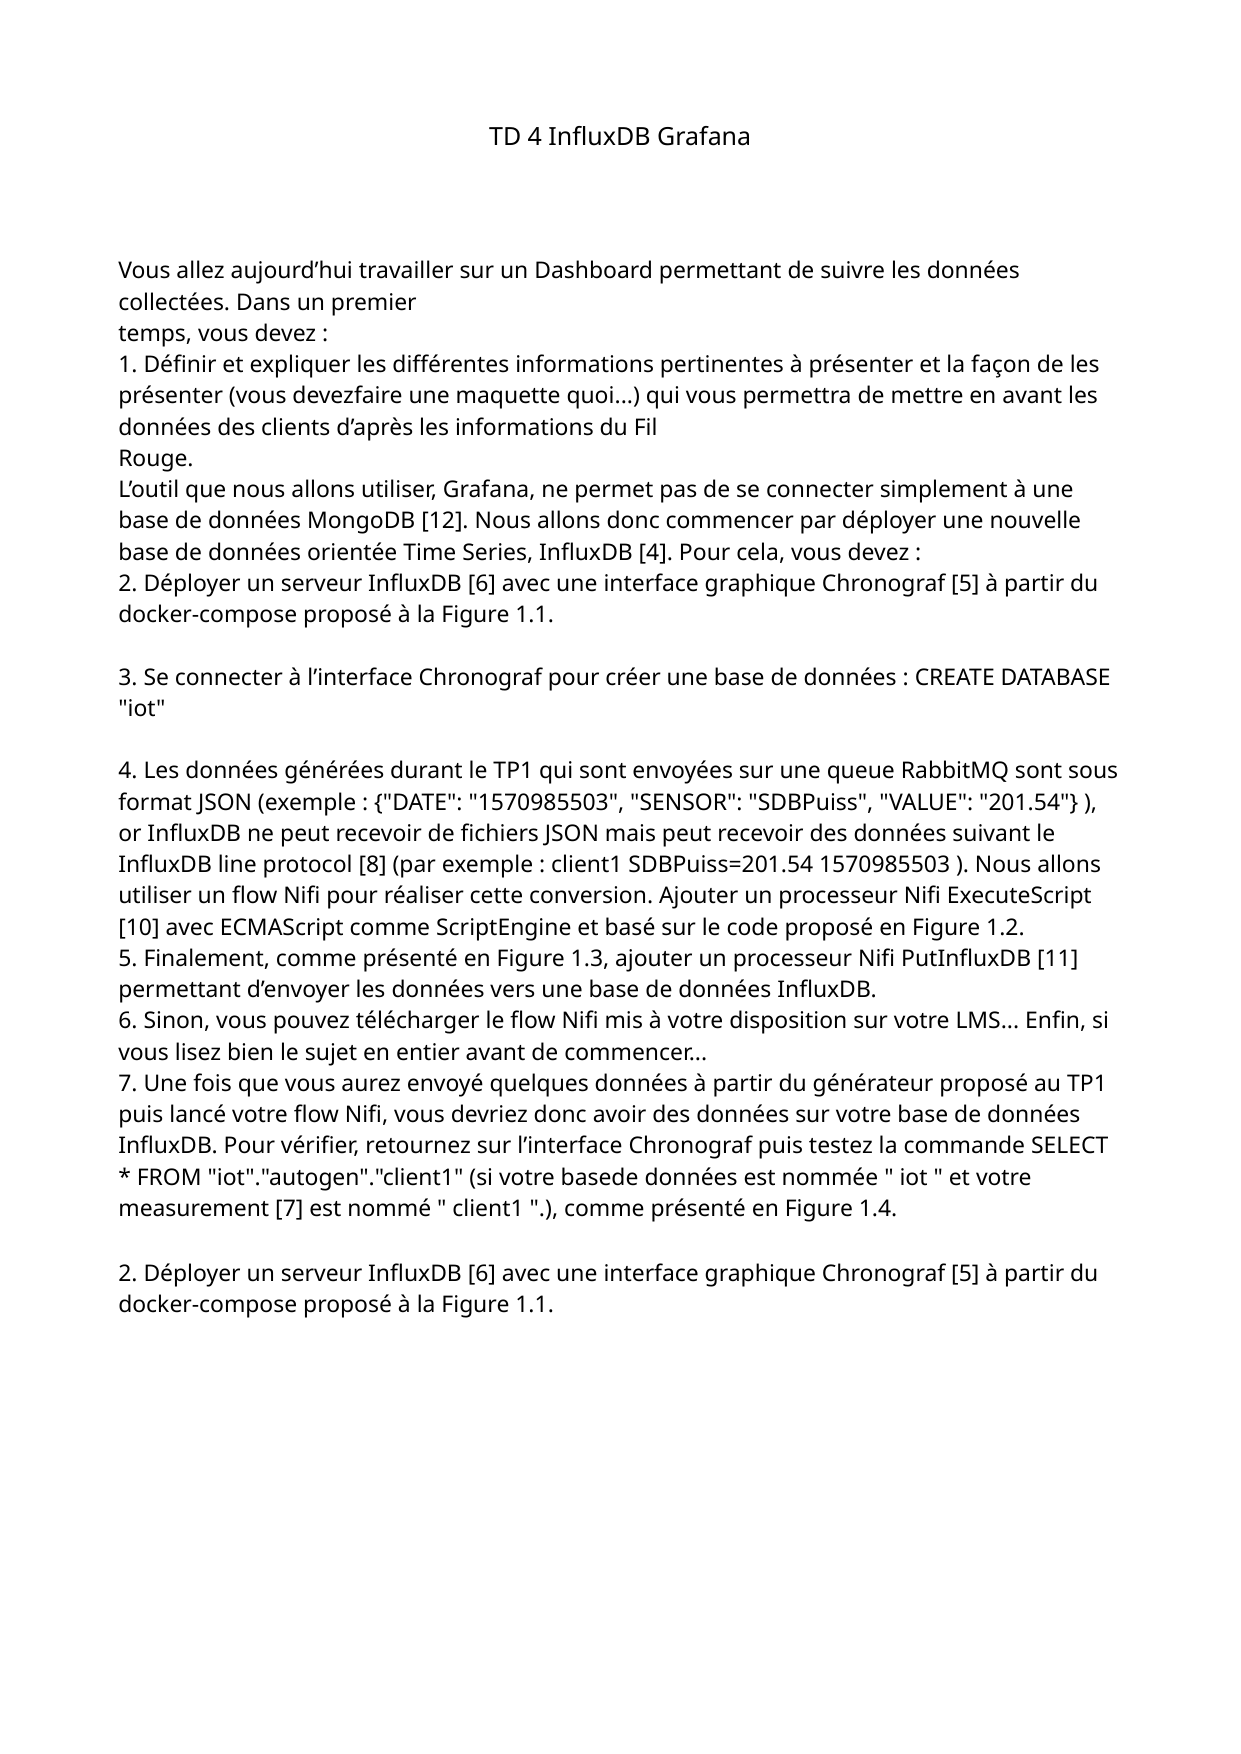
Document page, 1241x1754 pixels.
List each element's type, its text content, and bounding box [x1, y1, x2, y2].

text 7. Une fois que vous aurez envoyé quelques données à partir du générateur proposé au TP1 puis lancé votre flow Nifi, vous devriez donc avoir des données sur votre base de données InfluxDB. Pour vérifier, retournez sur l’interface Chronograf puis testez la commande SELECT * FROM "iot"."autogen"."client1" (si votre basede données est nommée " iot " et votre measurement [7] est nommé " client1 ".), comme présenté en Figure 1.4. [118, 1067, 1122, 1223]
text temps, vous devez : [118, 317, 1122, 348]
text Rouge. [118, 442, 1122, 473]
text 3. Se connecter à l’interface Chronograf pour créer une base de données : CREATE DATABASE "iot" [118, 661, 1122, 723]
text 5. Finalement, comme présenté en Figure 1.3, ajouter un processeur Nifi PutInfluxDB [11] permettant d’envoyer les données vers une base de données InfluxDB. [118, 942, 1122, 1004]
text 6. Sinon, vous pouvez télécharger le flow Nifi mis à votre disposition sur votre LMS... Enfin, si vous lisez bien le sujet en entier avant de commencer... [118, 1004, 1122, 1067]
text Vous allez aujourd’hui travailler sur un Dashboard permettant de suivre les données collectées. Dans un premier [118, 254, 1122, 317]
text L’outil que nous allons utiliser, Grafana, ne permet pas de se connecter simplement à une base de données MongoDB [12]. Nous allons donc commencer par déployer une nouvelle base de données orientée Time Series, InfluxDB [4]. Pour cela, vous devez : [118, 473, 1122, 567]
text TD 4 InfluxDB Grafana [118, 118, 1122, 152]
text 2. Déployer un serveur InfluxDB [6] avec une interface graphique Chronograf [5] à partir du docker-compose proposé à la Figure 1.1. [118, 1257, 1122, 1320]
text 2. Déployer un serveur InfluxDB [6] avec une interface graphique Chronograf [5] à partir du docker-compose proposé à la Figure 1.1. [118, 567, 1122, 629]
text 4. Les données générées durant le TP1 qui sont envoyées sur une queue RabbitMQ sont sous format JSON (exemple : {"DATE": "1570985503", "SENSOR": "SDBPuiss", "VALUE": "201.54"} ), or InfluxDB ne peut recevoir de fichiers JSON mais peut recevoir des données suivant le InfluxDB line protocol [8] (par exemple : client1 SDBPuiss=201.54 1570985503 ). Nous allons utiliser un flow Nifi pour réaliser cette conversion. Ajouter un processeur Nifi ExecuteScript [10] avec ECMAScript comme ScriptEngine et basé sur le code proposé en Figure 1.2. [118, 754, 1122, 942]
text 1. Définir et expliquer les différentes informations pertinentes à présenter et la façon de les présenter (vous devezfaire une maquette quoi...) qui vous permettra de mettre en avant les données des clients d’après les informations du Fil [118, 348, 1122, 442]
